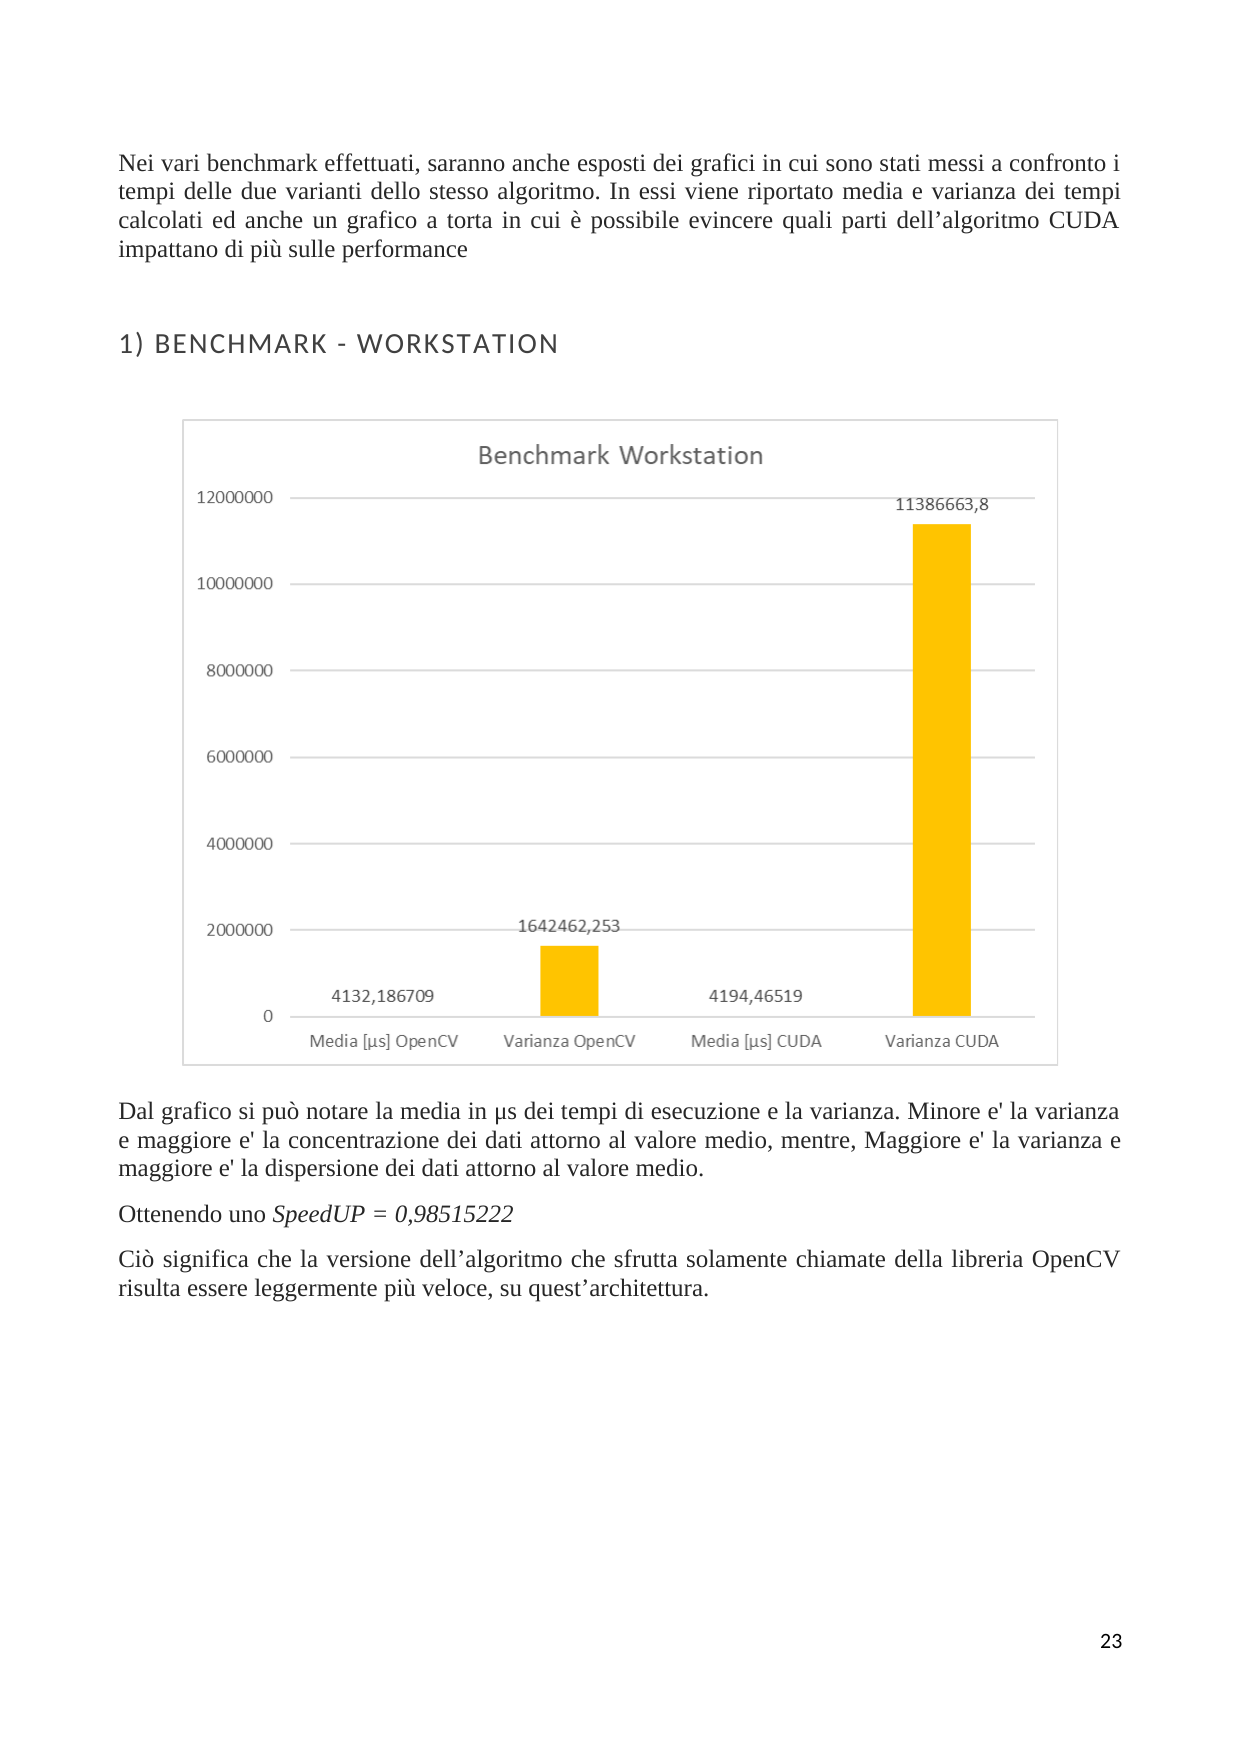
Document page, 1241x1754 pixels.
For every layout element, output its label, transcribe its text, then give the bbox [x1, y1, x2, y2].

text Ottenendo uno SpeedUP = 0,98515222 [118, 1199, 1122, 1228]
text Dal grafico si può notare la media in μs dei tempi di esecuzione e la varianza. Minore e' la varianza e maggiore e' la concentrazione dei dati attorno al valore medio, mentre, Maggiore e' la varianza e maggiore e' la dispersione dei dati attorno al valore medio. [118, 1096, 1122, 1182]
text Nei vari benchmark effettuati, saranno anche esposti dei grafici in cui sono stati messi a confronto i tempi delle due varianti dello stesso algoritmo. In essi viene riportato media e varianza dei tempi calcolati ed anche un grafico a torta in cui è possibile evincere quali parti dell’algoritmo CUDA impattano di più sulle performance [118, 148, 1122, 263]
subtitle 1) Benchmark - Workstation [118, 325, 1122, 360]
picture [182, 419, 1059, 1066]
text Ciò significa che la versione dell’algoritmo che sfrutta solamente chiamate della libreria OpenCV risulta essere leggermente più veloce, su quest’architettura. [118, 1244, 1122, 1302]
